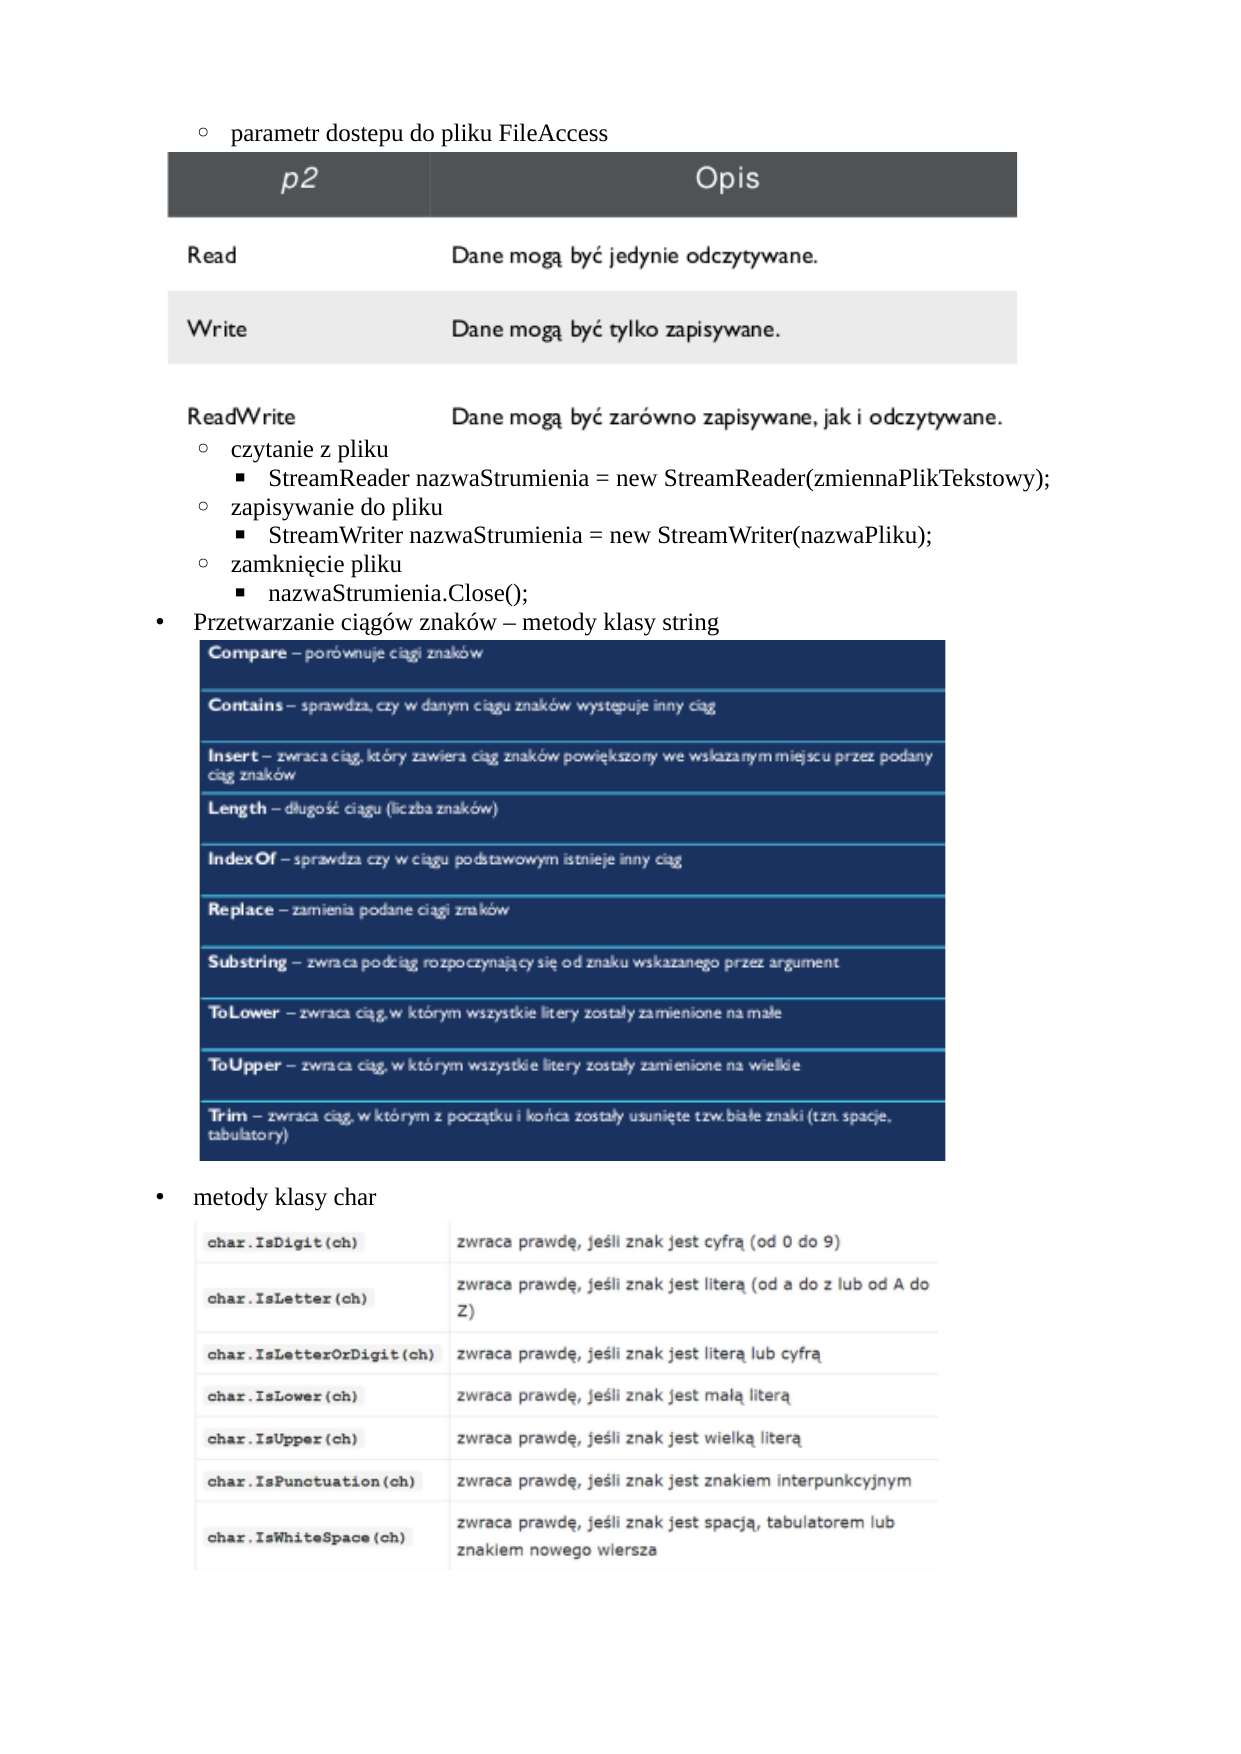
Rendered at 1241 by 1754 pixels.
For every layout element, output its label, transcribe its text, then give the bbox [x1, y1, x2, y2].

list StreamReader nazwaStrumienia = new StreamReader(zmiennaPlikTekstowy); [231, 463, 1122, 492]
list czytanie z pliku [193, 434, 1122, 463]
list zamknięcie pliku [193, 549, 1122, 578]
list Przetwarzanie ciągów znaków – metody klasy string [156, 607, 1122, 636]
list parametr dostepu do pliku FileAccess [193, 118, 1122, 147]
list zapisywanie do pliku [193, 492, 1122, 521]
picture [167, 152, 1018, 434]
picture [199, 640, 946, 1161]
list metody klasy char [156, 1182, 1122, 1211]
list StreamWriter nazwaStrumienia = new StreamWriter(nazwaPliku); [231, 521, 1122, 549]
list nazwaStrumienia.Close(); [231, 578, 1122, 607]
picture [193, 1221, 939, 1570]
